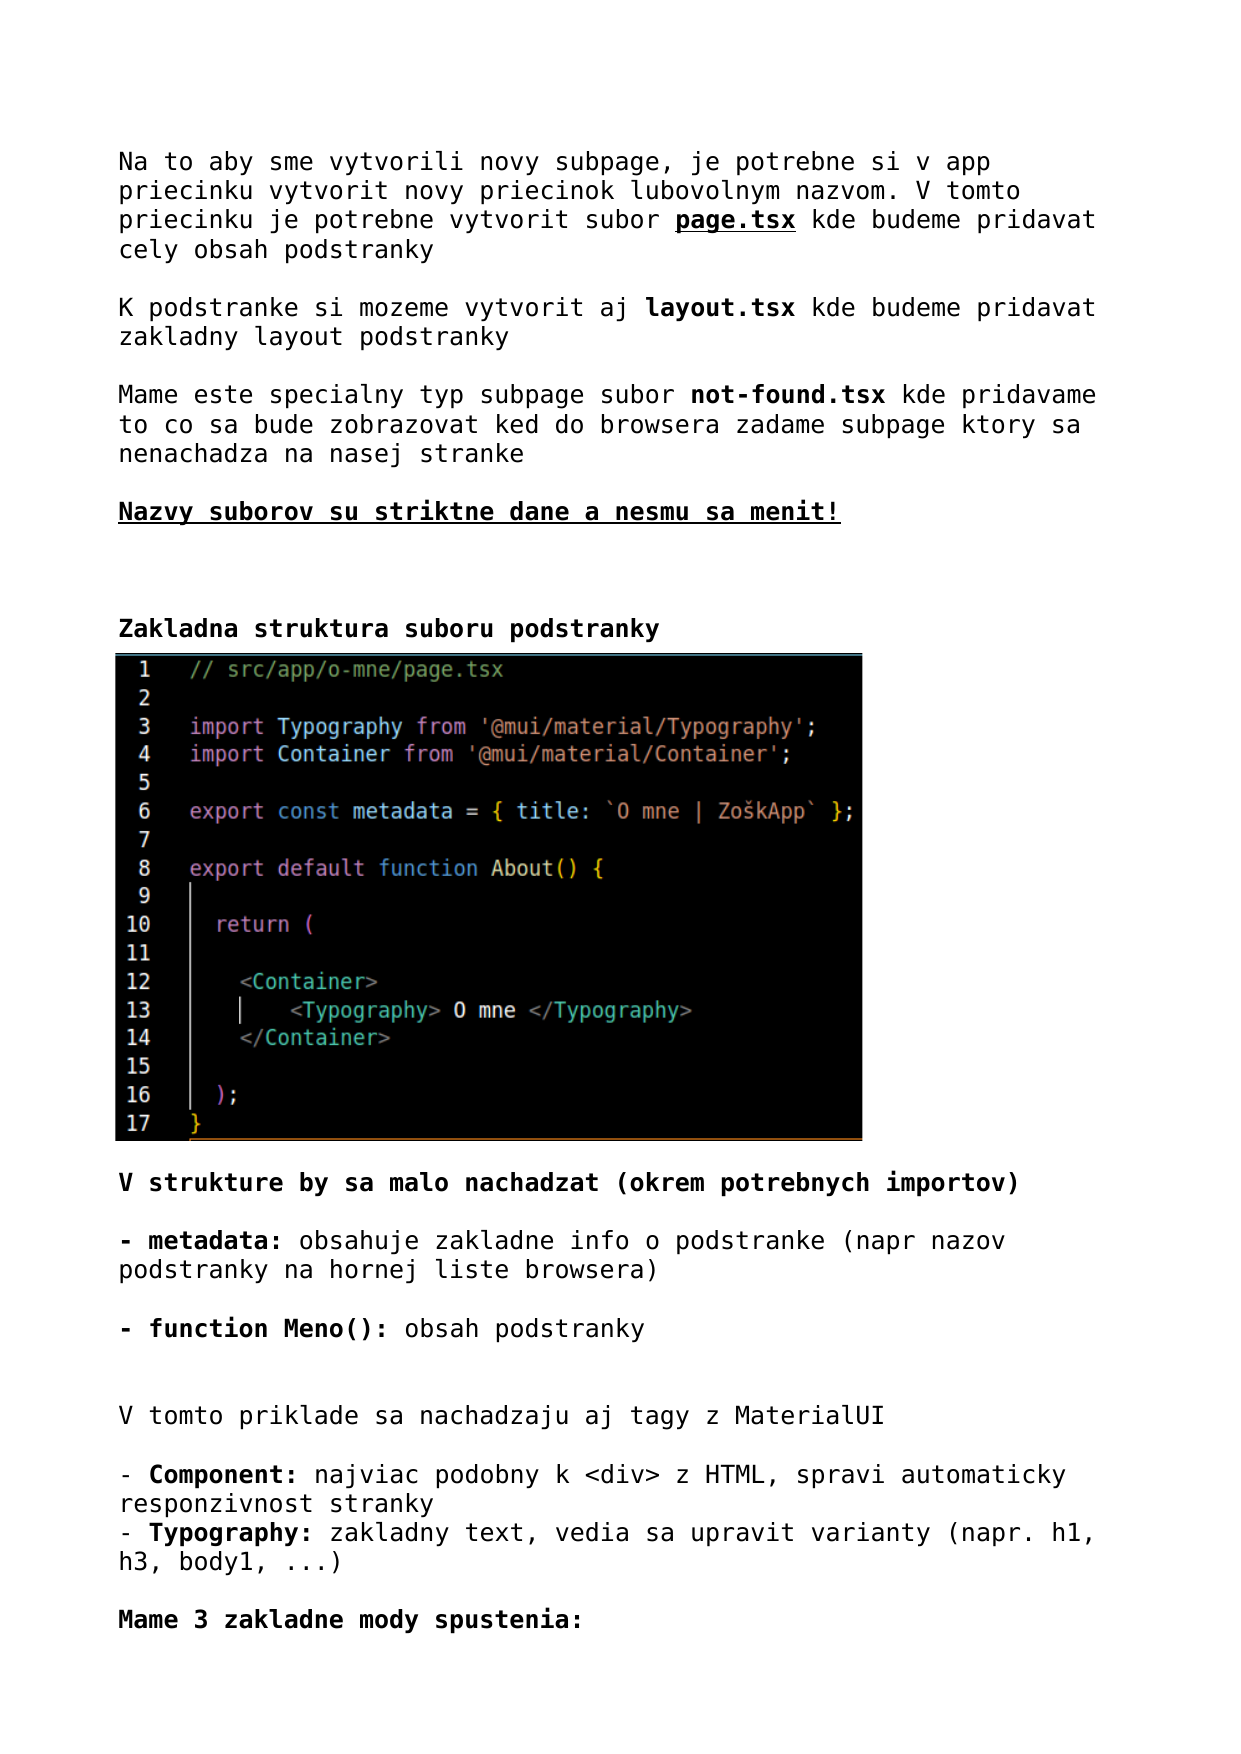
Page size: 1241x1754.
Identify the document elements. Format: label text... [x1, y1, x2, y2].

text V tomto priklade sa nachadzaju aj tagy z MaterialUI [118, 1401, 1122, 1431]
text - function Meno(): obsah podstranky [118, 1314, 1122, 1343]
text - Component: najviac podobny k <div> z HTML, spravi automaticky responzivnost stranky [118, 1460, 1122, 1518]
text - Typography: zakladny text, vedia sa upravit varianty (napr. h1, h3, body1, ...) [118, 1518, 1122, 1576]
picture [115, 653, 863, 1141]
text - metadata: obsahuje zakladne info o podstranke (napr nazov podstranky na hornej liste browsera) [118, 1226, 1122, 1285]
text V strukture by sa malo nachadzat (okrem potrebnych importov) [118, 1168, 1122, 1197]
text Mame 3 zakladne mody spustenia: [118, 1606, 1122, 1635]
text Nazvy suborov su striktne dane a nesmu sa menit! [118, 497, 1122, 526]
text Na to aby sme vytvorili novy subpage, je potrebne si v app priecinku vytvorit novy priecinok lubovolnym nazvom. V tomto priecinku je potrebne vytvorit subor page.tsx kde budeme pridavat cely obsah podstranky [118, 147, 1122, 264]
text Mame este specialny typ subpage subor not-found.tsx kde pridavame to co sa bude zobrazovat ked do browsera zadame subpage ktory sa nenachadza na nasej stranke [118, 381, 1122, 468]
text K podstranke si mozeme vytvorit aj layout.tsx kde budeme pridavat zakladny layout podstranky [118, 293, 1122, 351]
text Zakladna struktura suboru podstranky [118, 614, 1122, 643]
